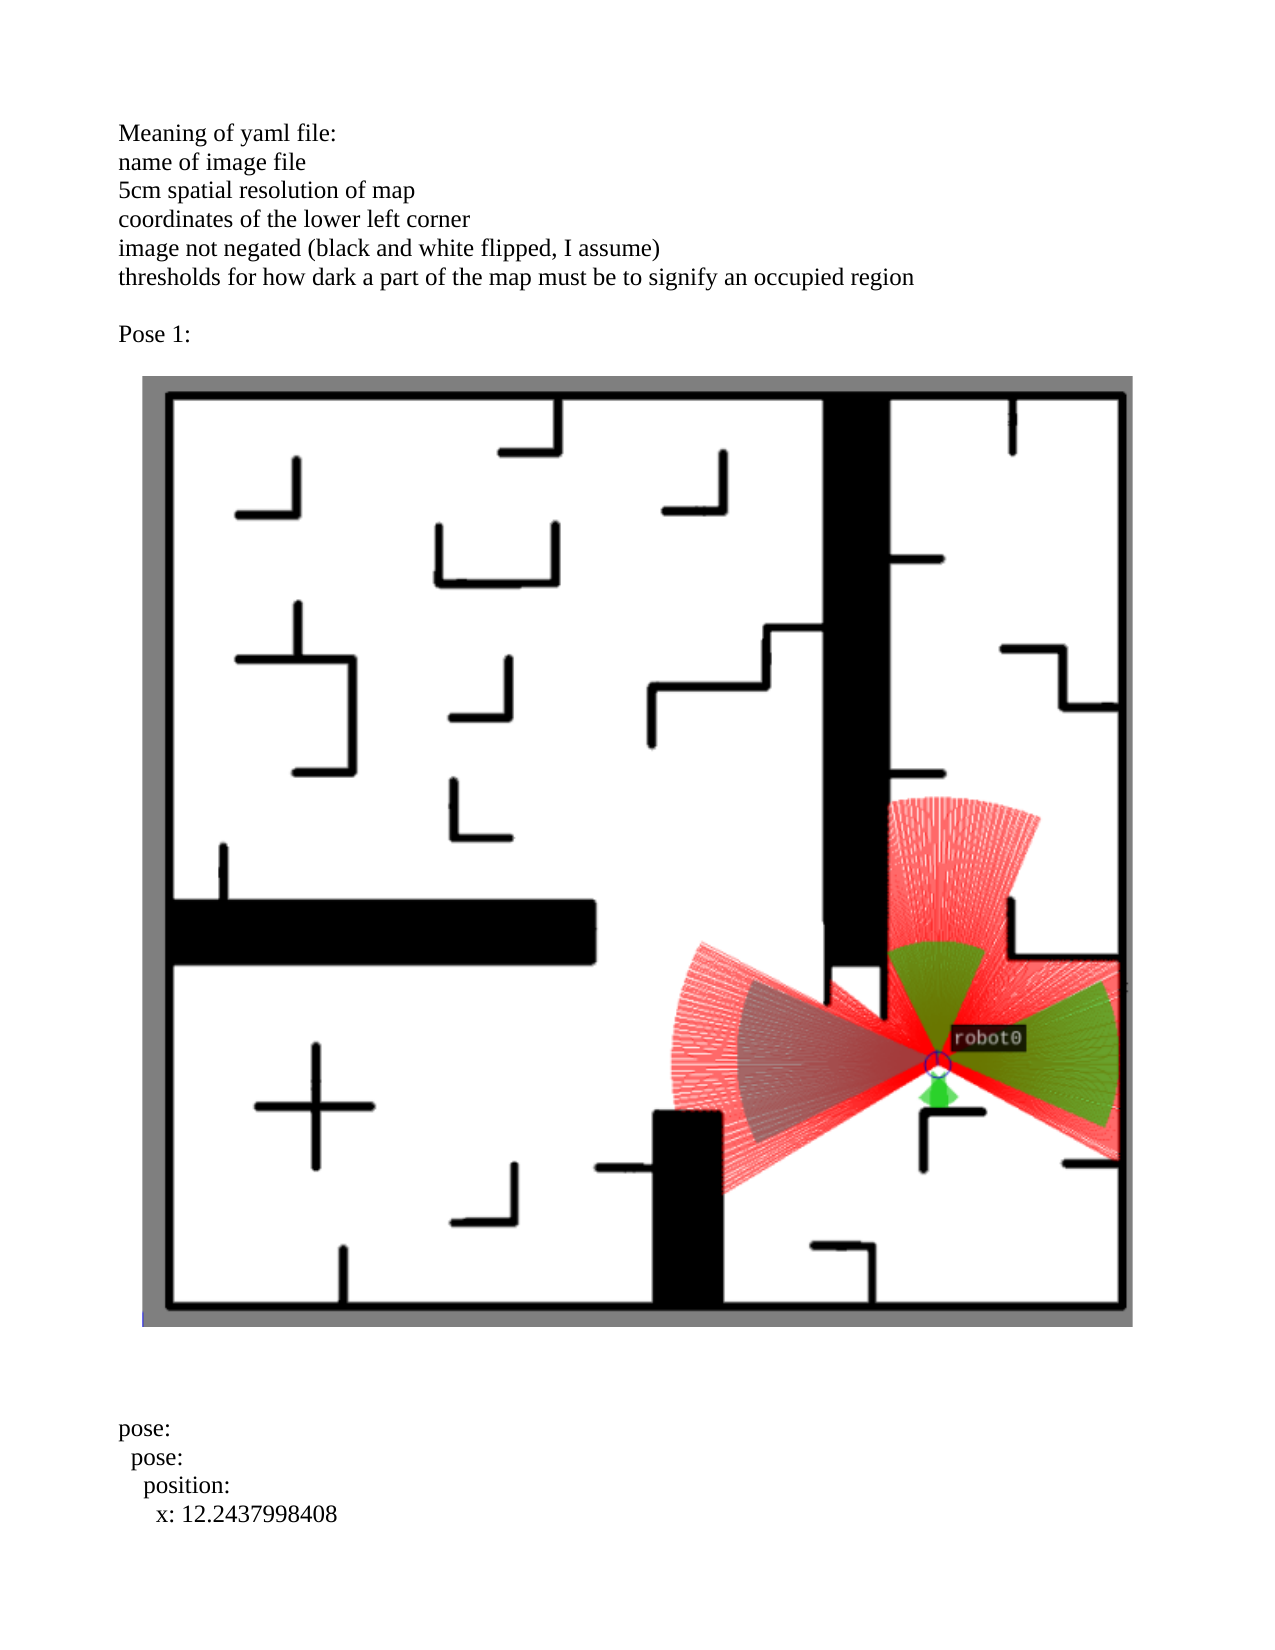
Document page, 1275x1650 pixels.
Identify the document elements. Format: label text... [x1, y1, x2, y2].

text coordinates of the lower left corner [118, 204, 1157, 233]
text 5cm spatial resolution of map [118, 176, 1157, 204]
text Pose 1: [118, 319, 1157, 348]
text pose: [118, 1413, 1157, 1442]
picture [142, 376, 1133, 1327]
text thresholds for how dark a part of the map must be to signify an occupied region [118, 262, 1157, 291]
text Meaning of yaml file: [118, 118, 1157, 147]
text position: [118, 1471, 1157, 1499]
text x: 12.2437998408 [118, 1499, 1157, 1528]
text image not negated (black and white flipped, I assume) [118, 233, 1157, 262]
text pose: [118, 1442, 1157, 1471]
text name of image file [118, 147, 1157, 176]
